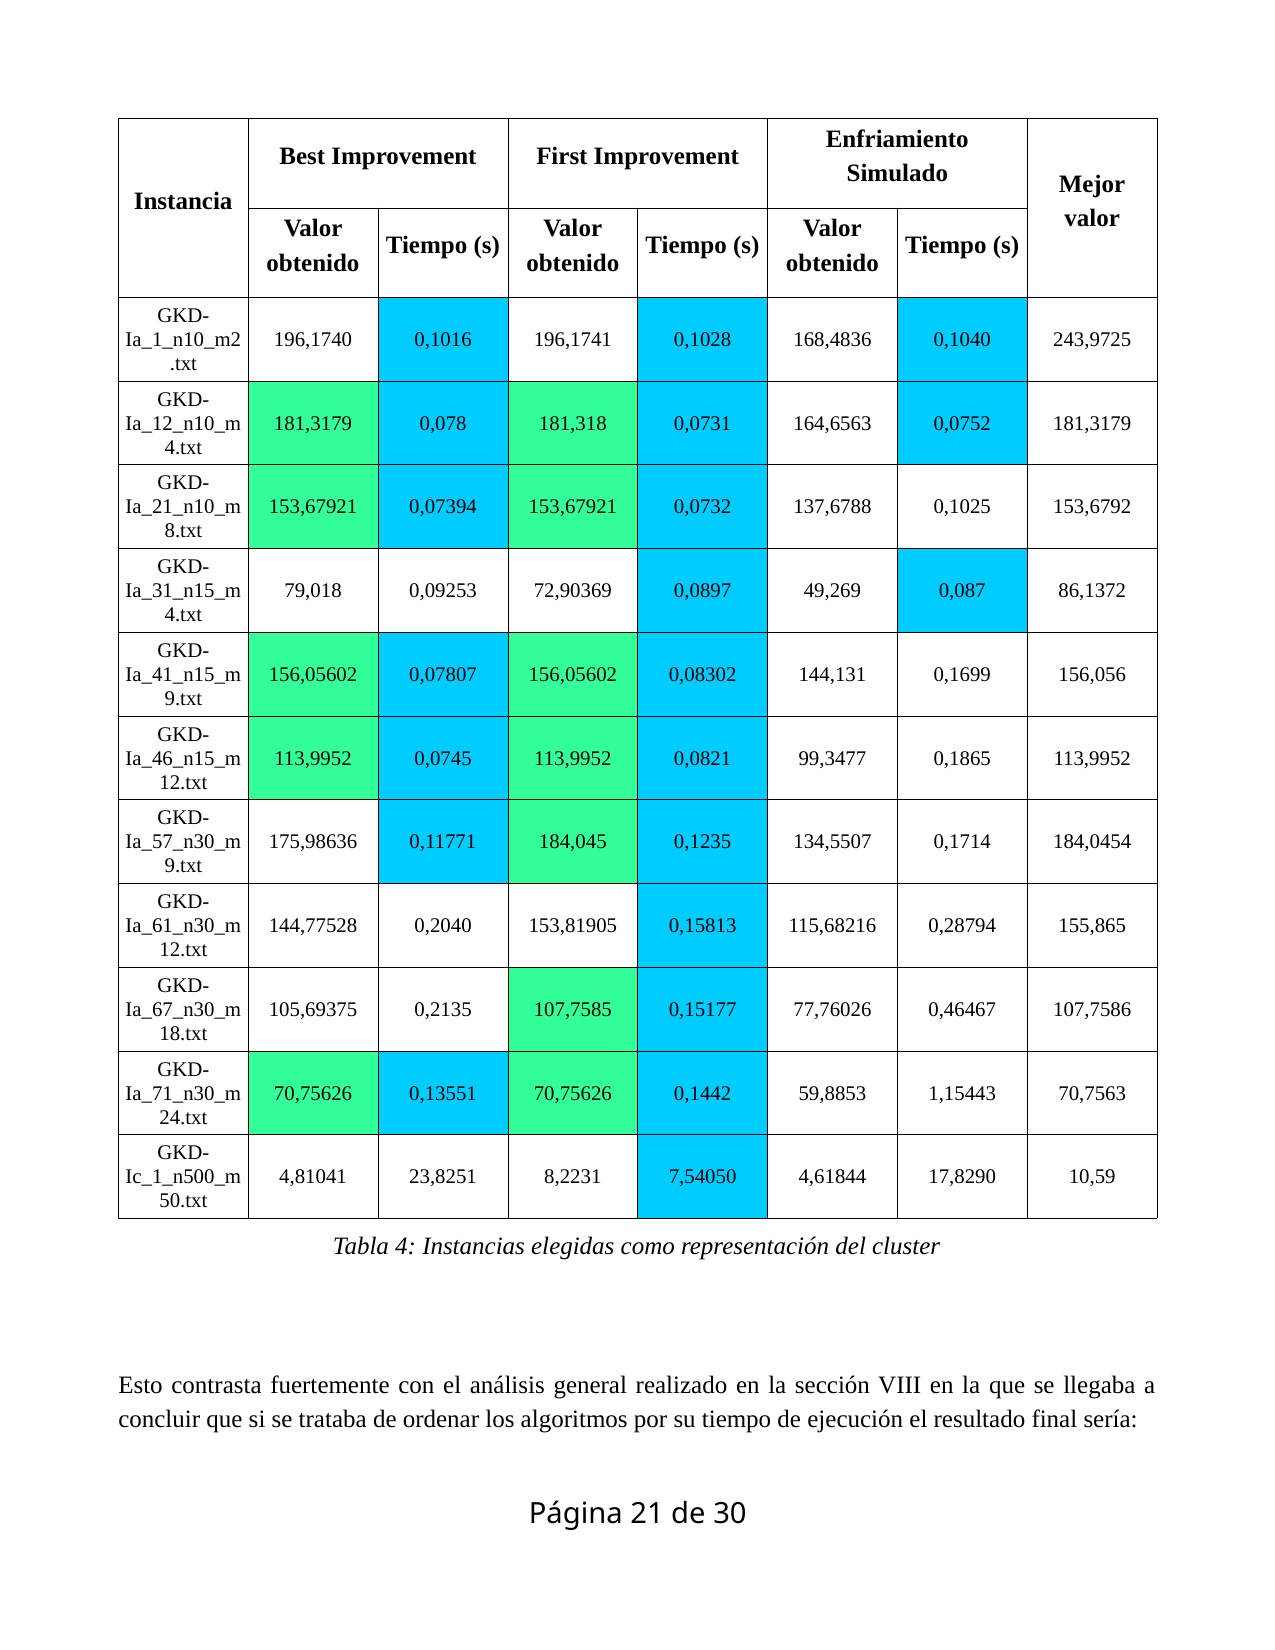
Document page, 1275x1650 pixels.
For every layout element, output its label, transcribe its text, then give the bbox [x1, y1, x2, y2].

table_cell 86,1372 [1028, 549, 1157, 632]
table_cell 243,9725 [1028, 298, 1157, 381]
table_cell 4,81041 [249, 1135, 378, 1218]
table_cell 144,77528 [249, 884, 378, 967]
table_cell 0,15813 [638, 884, 767, 967]
table_cell 0,2135 [379, 968, 508, 1051]
table_cell 156,05602 [509, 633, 637, 716]
table_cell 134,5507 [768, 800, 897, 883]
table_cell 0,1016 [379, 298, 508, 381]
table_cell 0,1235 [638, 800, 767, 883]
table_cell 70,75626 [249, 1052, 378, 1134]
table_cell 153,6792 [1028, 465, 1157, 548]
table_header Mejor valor [1028, 119, 1157, 297]
table_cell 181,3179 [249, 382, 378, 464]
table_cell Tiempo (s) [379, 209, 508, 297]
table_cell 0,087 [898, 549, 1027, 632]
table_header Instancia [119, 119, 248, 297]
table_cell 153,67921 [509, 465, 637, 548]
table_cell 70,75626 [509, 1052, 637, 1134]
table_cell 0,1040 [898, 298, 1027, 381]
table_cell 0,0745 [379, 717, 508, 799]
table_cell 115,68216 [768, 884, 897, 967]
table_cell 0,0731 [638, 382, 767, 464]
table_cell 153,67921 [249, 465, 378, 548]
table_cell 168,4836 [768, 298, 897, 381]
table_cell 0,13551 [379, 1052, 508, 1134]
table_cell 0,11771 [379, 800, 508, 883]
table_cell 4,61844 [768, 1135, 897, 1218]
table_cell 113,9952 [509, 717, 637, 799]
table_cell 107,7586 [1028, 968, 1157, 1051]
table_cell 0,078 [379, 382, 508, 464]
table_cell 156,05602 [249, 633, 378, 716]
table_cell 0,07394 [379, 465, 508, 548]
table_cell 0,1025 [898, 465, 1027, 548]
table_cell 144,131 [768, 633, 897, 716]
table_cell Valor obtenido [249, 209, 378, 297]
table_cell 0,46467 [898, 968, 1027, 1051]
table_cell Valor obtenido [509, 209, 637, 297]
table_cell 105,69375 [249, 968, 378, 1051]
table_cell GKD-Ia_31_n15_m4.txt [119, 549, 248, 632]
table_cell 0,0752 [898, 382, 1027, 464]
table_cell 0,1699 [898, 633, 1027, 716]
table_cell 23,8251 [379, 1135, 508, 1218]
table_header Best Improvement [249, 119, 508, 207]
table_cell GKD-Ia_71_n30_m24.txt [119, 1052, 248, 1134]
table_cell 0,0732 [638, 465, 767, 548]
table_cell 137,6788 [768, 465, 897, 548]
table_cell 196,1740 [249, 298, 378, 381]
table_cell GKD-Ia_1_n10_m2.txt [119, 298, 248, 381]
table_cell 0,08302 [638, 633, 767, 716]
table_cell 49,269 [768, 549, 897, 632]
table_cell 175,98636 [249, 800, 378, 883]
table_cell 70,7563 [1028, 1052, 1157, 1134]
table_header First Improvement [509, 119, 767, 207]
table_cell 107,7585 [509, 968, 637, 1051]
table_cell 0,1442 [638, 1052, 767, 1134]
table_cell 184,0454 [1028, 800, 1157, 883]
table_cell GKD-Ia_41_n15_m9.txt [119, 633, 248, 716]
table_cell 8,2231 [509, 1135, 637, 1218]
table_cell 181,318 [509, 382, 637, 464]
table_cell GKD-Ia_61_n30_m12.txt [119, 884, 248, 967]
table_cell 0,1714 [898, 800, 1027, 883]
table_cell Valor obtenido [768, 209, 897, 297]
table_cell 181,3179 [1028, 382, 1157, 464]
table_cell 0,28794 [898, 884, 1027, 967]
table_cell 72,90369 [509, 549, 637, 632]
table_header Enfriamiento Simulado [768, 119, 1027, 207]
table_cell GKD-Ia_12_n10_m4.txt [119, 382, 248, 464]
table_cell 156,056 [1028, 633, 1157, 716]
table_cell 0,1028 [638, 298, 767, 381]
table_cell 1,15443 [898, 1052, 1027, 1134]
table_cell 0,1865 [898, 717, 1027, 799]
table_cell 7,54050 [638, 1135, 767, 1218]
table_cell 0,09253 [379, 549, 508, 632]
table_cell 10,59 [1028, 1135, 1157, 1218]
table_cell 155,865 [1028, 884, 1157, 967]
text Tabla 4: Instancias elegidas como representación del cluster [118, 1231, 1157, 1259]
table_cell GKD-Ia_67_n30_m18.txt [119, 968, 248, 1051]
table_cell 153,81905 [509, 884, 637, 967]
table_cell 79,018 [249, 549, 378, 632]
table_cell 0,0821 [638, 717, 767, 799]
table_cell 77,76026 [768, 968, 897, 1051]
text Esto contrasta fuertemente con el análisis general realizado en la sección VIII en la que se llegaba a concluir que si se trataba de ordenar los algoritmos por su tiempo de ejecución el resultado final sería: [118, 1370, 1157, 1433]
table_cell GKD-Ia_46_n15_m12.txt [119, 717, 248, 799]
table_cell 17,8290 [898, 1135, 1027, 1218]
table_cell 196,1741 [509, 298, 637, 381]
table_cell 164,6563 [768, 382, 897, 464]
table_cell 0,07807 [379, 633, 508, 716]
table_cell Tiempo (s) [898, 209, 1027, 297]
table_cell 0,2040 [379, 884, 508, 967]
table_cell GKD-Ia_21_n10_m8.txt [119, 465, 248, 548]
table_cell 99,3477 [768, 717, 897, 799]
table_cell 184,045 [509, 800, 637, 883]
table_cell 113,9952 [1028, 717, 1157, 799]
table_cell 113,9952 [249, 717, 378, 799]
table_cell GKD-Ic_1_n500_m50.txt [119, 1135, 248, 1218]
table_cell 59,8853 [768, 1052, 897, 1134]
table_cell 0,15177 [638, 968, 767, 1051]
table_cell 0,0897 [638, 549, 767, 632]
table_cell Tiempo (s) [638, 209, 767, 297]
table_cell GKD-Ia_57_n30_m9.txt [119, 800, 248, 883]
